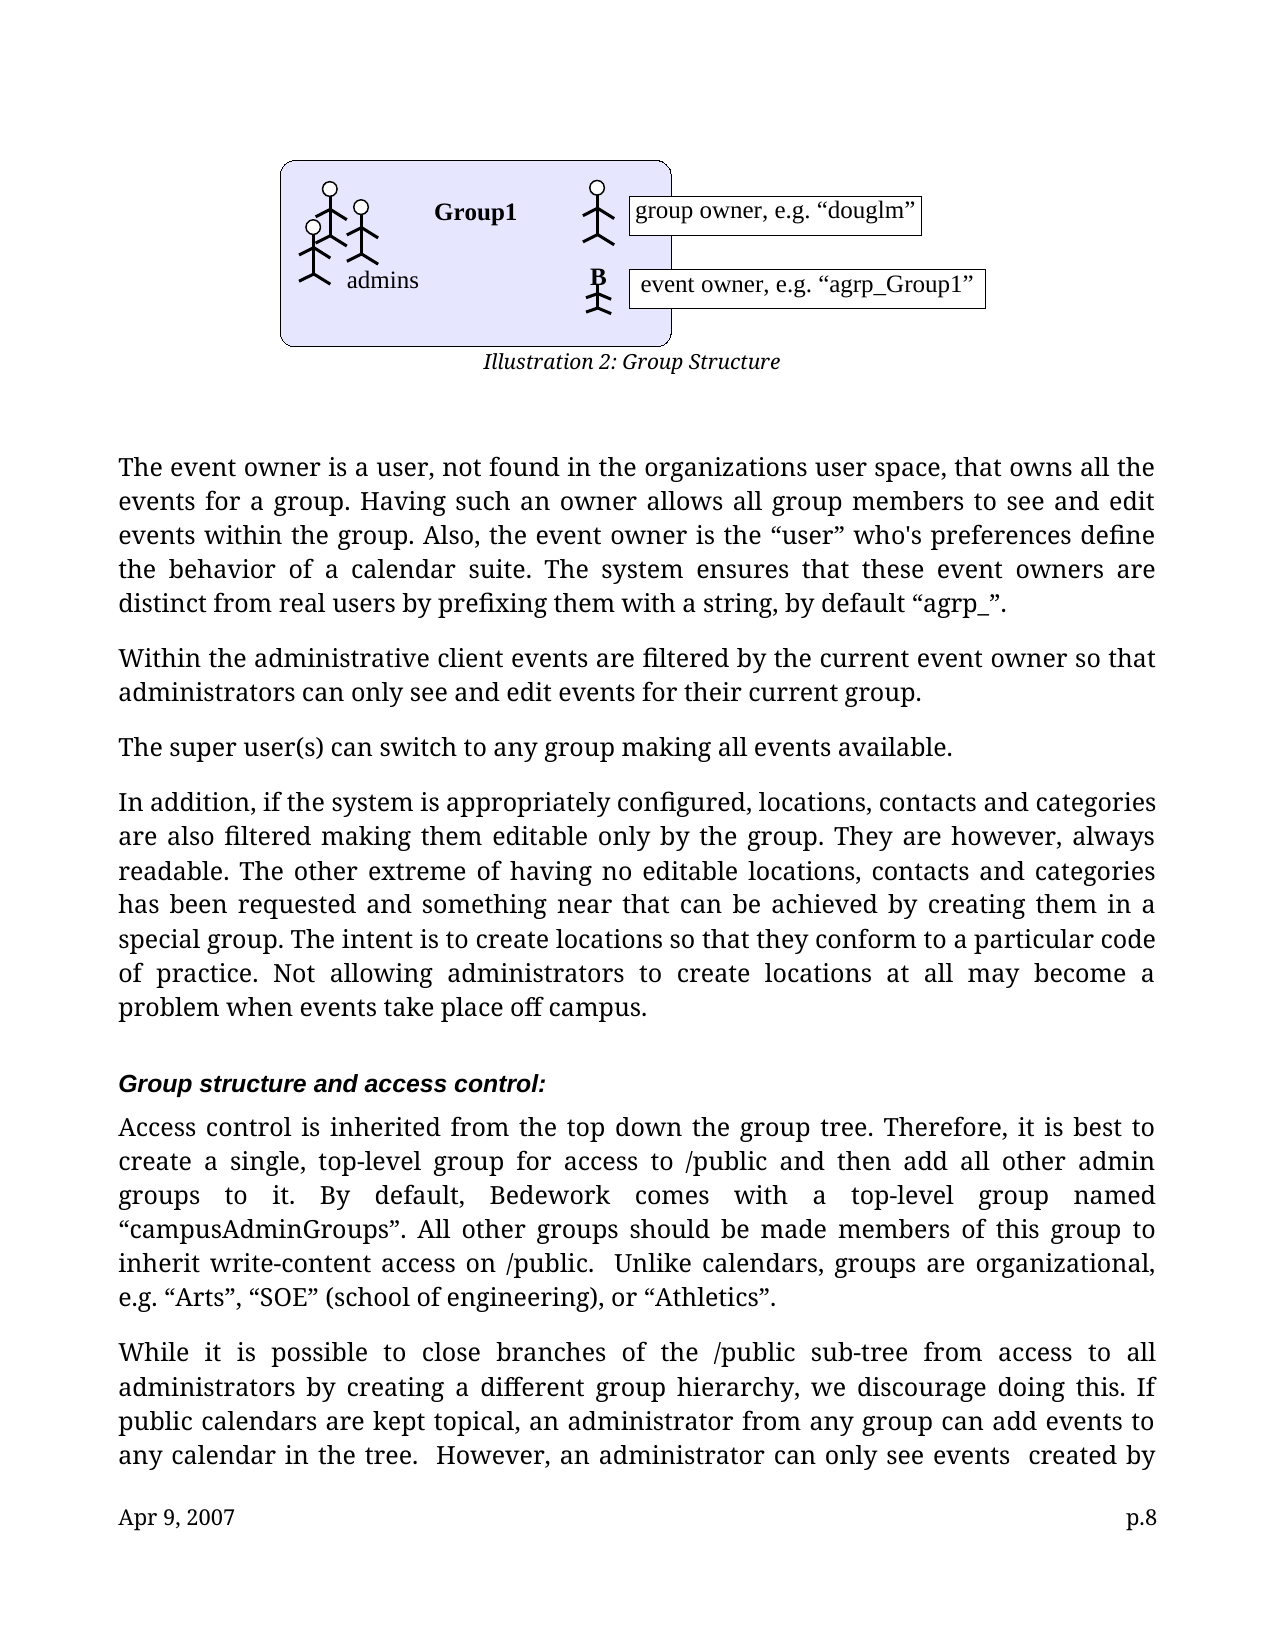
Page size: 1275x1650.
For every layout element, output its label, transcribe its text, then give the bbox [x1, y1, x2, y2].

text In addition, if the system is appropriately configured, locations, contacts and categories are also filtered making them editable only by the group. They are however, always readable. The other extreme of having no editable locations, contacts and categories has been requested and something near that can be achieved by creating them in a special group. The intent is to create locations so that they conform to a particular code of practice. Not allowing administrators to create locations at all may become a problem when events take place off campus. [118, 785, 1157, 1023]
text Within the administrative client events are filtered by the current event owner so that administrators can only see and edit events for their current group. [118, 641, 1157, 709]
subtitle Group structure and access control: [118, 1069, 1157, 1097]
text Illustration 2: Group Structure [242, 143, 1024, 375]
text Access control is inherited from the top down the group tree. Therefore, it is best to create a single, top-level group for access to /public and then add all other admin groups to it. By default, Bedework comes with a top-level group named “campusAdminGroups”. All other groups should be made members of this group to inherit write-content access on /public. Unlike calendars, groups are organizational, e.g. “Arts”, “SOE” (school of engineering), or “Athletics”. [118, 1110, 1157, 1314]
text The event owner is a user, not found in the organizations user space, that owns all the events for a group. Having such an owner allows all group members to see and edit events within the group. Also, the event owner is the “user” who's preferences define the behavior of a calendar suite. The system ensures that these event owners are distinct from real users by prefixing them with a string, by default “agrp_”. [118, 449, 1157, 620]
text While it is possible to close branches of the /public sub-tree from access to all administrators by creating a different group hierarchy, we discourage doing this. If public calendars are kept topical, an administrator from any group can add events to any calendar in the tree. However, an administrator can only see events created by [118, 1335, 1157, 1471]
text The super user(s) can switch to any group making all events available. [118, 730, 1157, 764]
